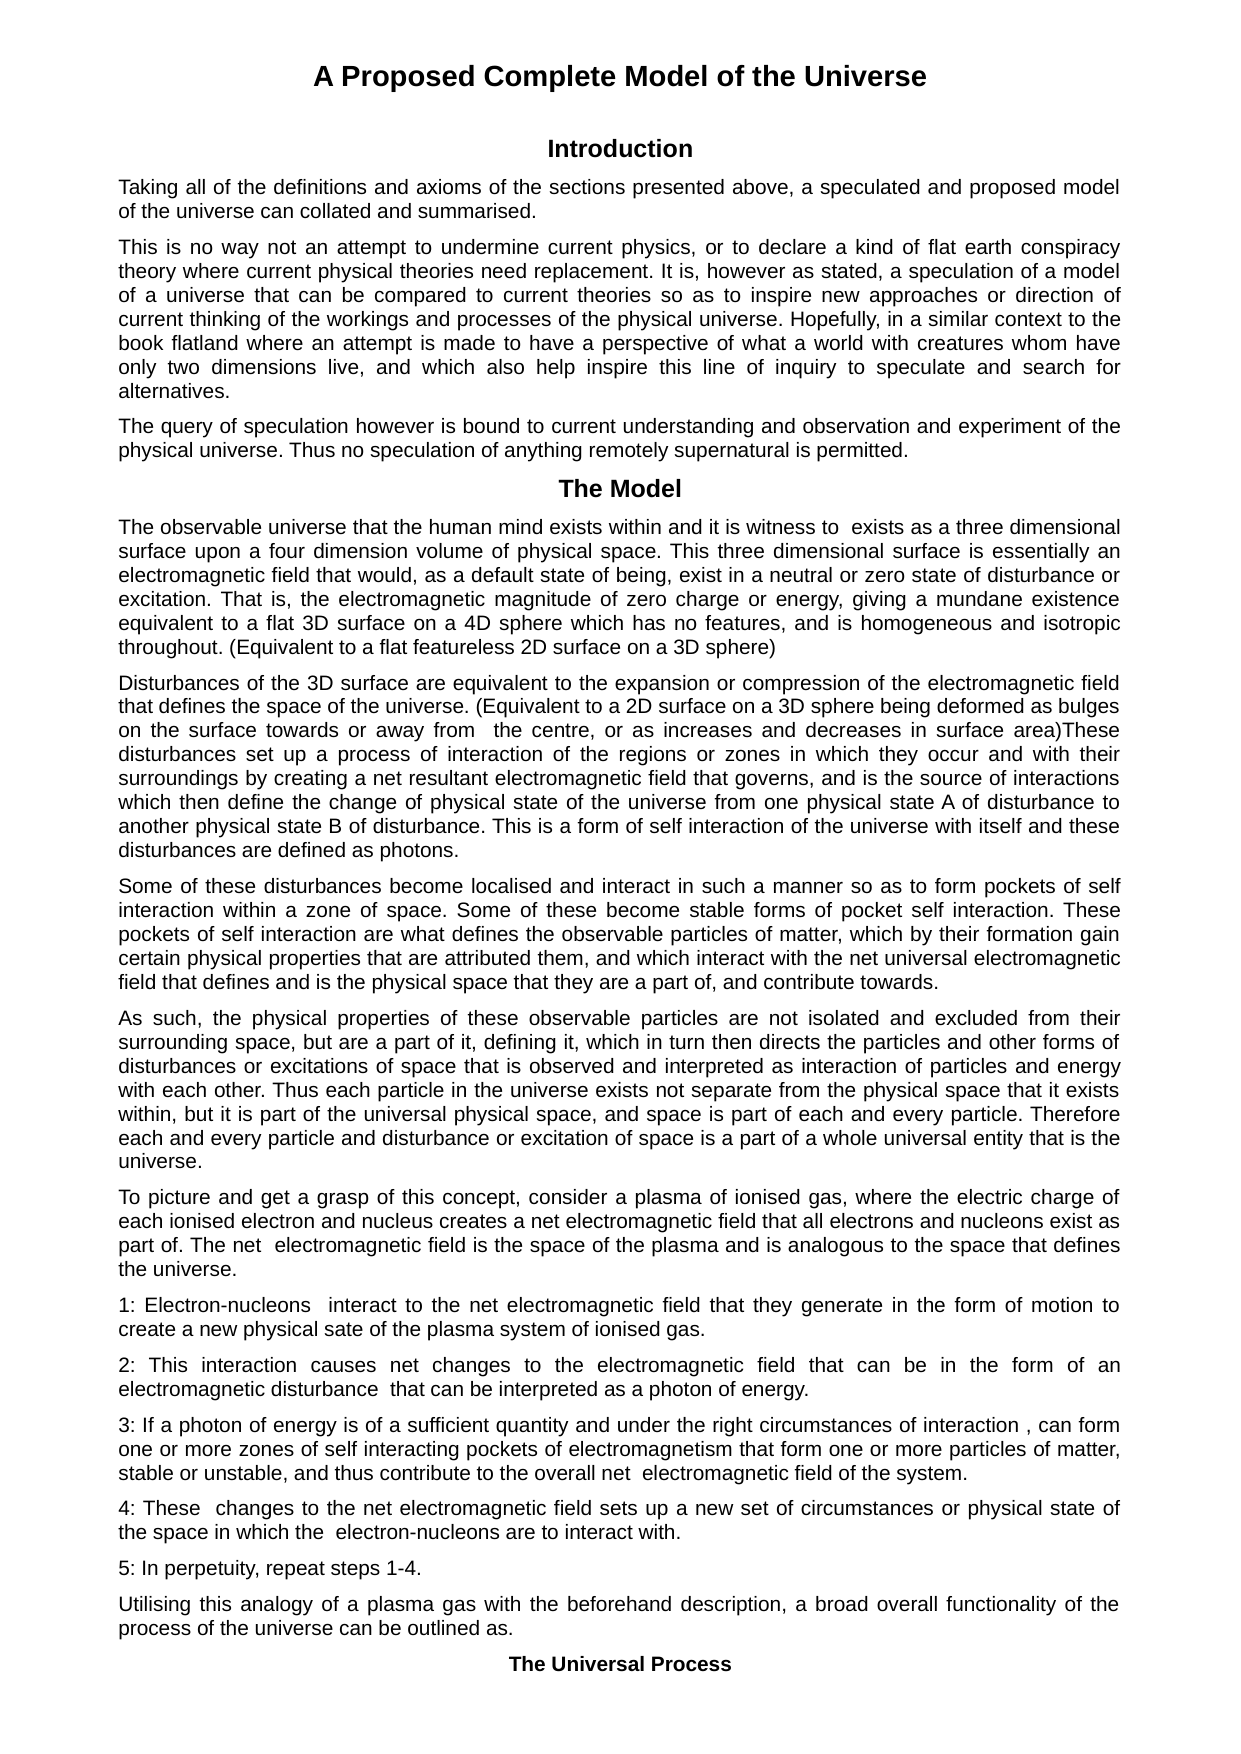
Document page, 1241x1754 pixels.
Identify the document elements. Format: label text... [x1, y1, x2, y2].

text The Model [118, 474, 1122, 503]
text Taking all of the definitions and axioms of the sections presented above, a speculated and proposed model of the universe can collated and summarised. [118, 175, 1122, 223]
text The observable universe that the human mind exists within and it is witness to exists as a three dimensional surface upon a four dimension volume of physical space. This three dimensional surface is essentially an electromagnetic field that would, as a default state of being, exist in a neutral or zero state of disturbance or excitation. That is, the electromagnetic magnitude of zero charge or energy, giving a mundane existence equivalent to a flat 3D surface on a 4D sphere which has no features, and is homogeneous and isotropic throughout. (Equivalent to a flat featureless 2D surface on a 3D sphere) [118, 515, 1122, 658]
text As such, the physical properties of these observable particles are not isolated and excluded from their surrounding space, but are a part of it, defining it, which in turn then directs the particles and other forms of disturbances or excitations of space that is observed and interpreted as interaction of particles and energy with each other. Thus each particle in the universe exists not separate from the physical space that it exists within, but it is part of the universal physical space, and space is part of each and every particle. Therefore each and every particle and disturbance or excitation of space is a part of a whole universal entity that is the universe. [118, 1006, 1122, 1173]
text 2: This interaction causes net changes to the electromagnetic field that can be in the form of an electromagnetic disturbance that can be interpreted as a photon of energy. [118, 1353, 1122, 1401]
text Disturbances of the 3D surface are equivalent to the expansion or compression of the electromagnetic field that defines the space of the universe. (Equivalent to a 2D surface on a 3D sphere being deformed as bulges on the surface towards or away from the centre, or as increases and decreases in surface area)These disturbances set up a process of interaction of the regions or zones in which they occur and with their surroundings by creating a net resultant electromagnetic field that governs, and is the source of interactions which then define the change of physical state of the universe from one physical state A of disturbance to another physical state B of disturbance. This is a form of self interaction of the universe with itself and these disturbances are defined as photons. [118, 670, 1122, 862]
text The Universal Process [118, 1652, 1122, 1676]
text A Proposed Complete Model of the Universe [118, 59, 1122, 93]
text Utilising this analogy of a plasma gas with the beforehand description, a broad overall functionality of the process of the universe can be outlined as. [118, 1592, 1122, 1640]
text The query of speculation however is bound to current understanding and observation and experiment of the physical universe. Thus no speculation of anything remotely supernatural is permitted. [118, 414, 1122, 462]
text Introduction [118, 134, 1122, 163]
text This is no way not an attempt to undermine current physics, or to declare a kind of flat earth conspiracy theory where current physical theories need replacement. It is, however as stated, a speculation of a model of a universe that can be compared to current theories so as to inspire new approaches or direction of current thinking of the workings and processes of the physical universe. Hopefully, in a similar context to the book flatland where an attempt is made to have a perspective of what a world with creatures whom have only two dimensions live, and which also help inspire this line of inquiry to speculate and search for alternatives. [118, 235, 1122, 402]
text To picture and get a grasp of this concept, consider a plasma of ionised gas, where the electric charge of each ionised electron and nucleus creates a net electromagnetic field that all electrons and nucleons exist as part of. The net electromagnetic field is the space of the plasma and is analogous to the space that defines the universe. [118, 1185, 1122, 1281]
text Some of these disturbances become localised and interact in such a manner so as to form pockets of self interaction within a zone of space. Some of these become stable forms of pocket self interaction. These pockets of self interaction are what defines the observable particles of matter, which by their formation gain certain physical properties that are attributed them, and which interact with the net universal electromagnetic field that defines and is the physical space that they are a part of, and contribute towards. [118, 874, 1122, 994]
text 1: Electron-nucleons interact to the net electromagnetic field that they generate in the form of motion to create a new physical sate of the plasma system of ionised gas. [118, 1293, 1122, 1341]
text 4: These changes to the net electromagnetic field sets up a new set of circumstances or physical state of the space in which the electron-nucleons are to interact with. [118, 1496, 1122, 1544]
text 3: If a photon of energy is of a sufficient quantity and under the right circumstances of interaction , can form one or more zones of self interacting pockets of electromagnetism that form one or more particles of matter, stable or unstable, and thus contribute to the overall net electromagnetic field of the system. [118, 1412, 1122, 1484]
text 5: In perpetuity, repeat steps 1-4. [118, 1556, 1122, 1580]
